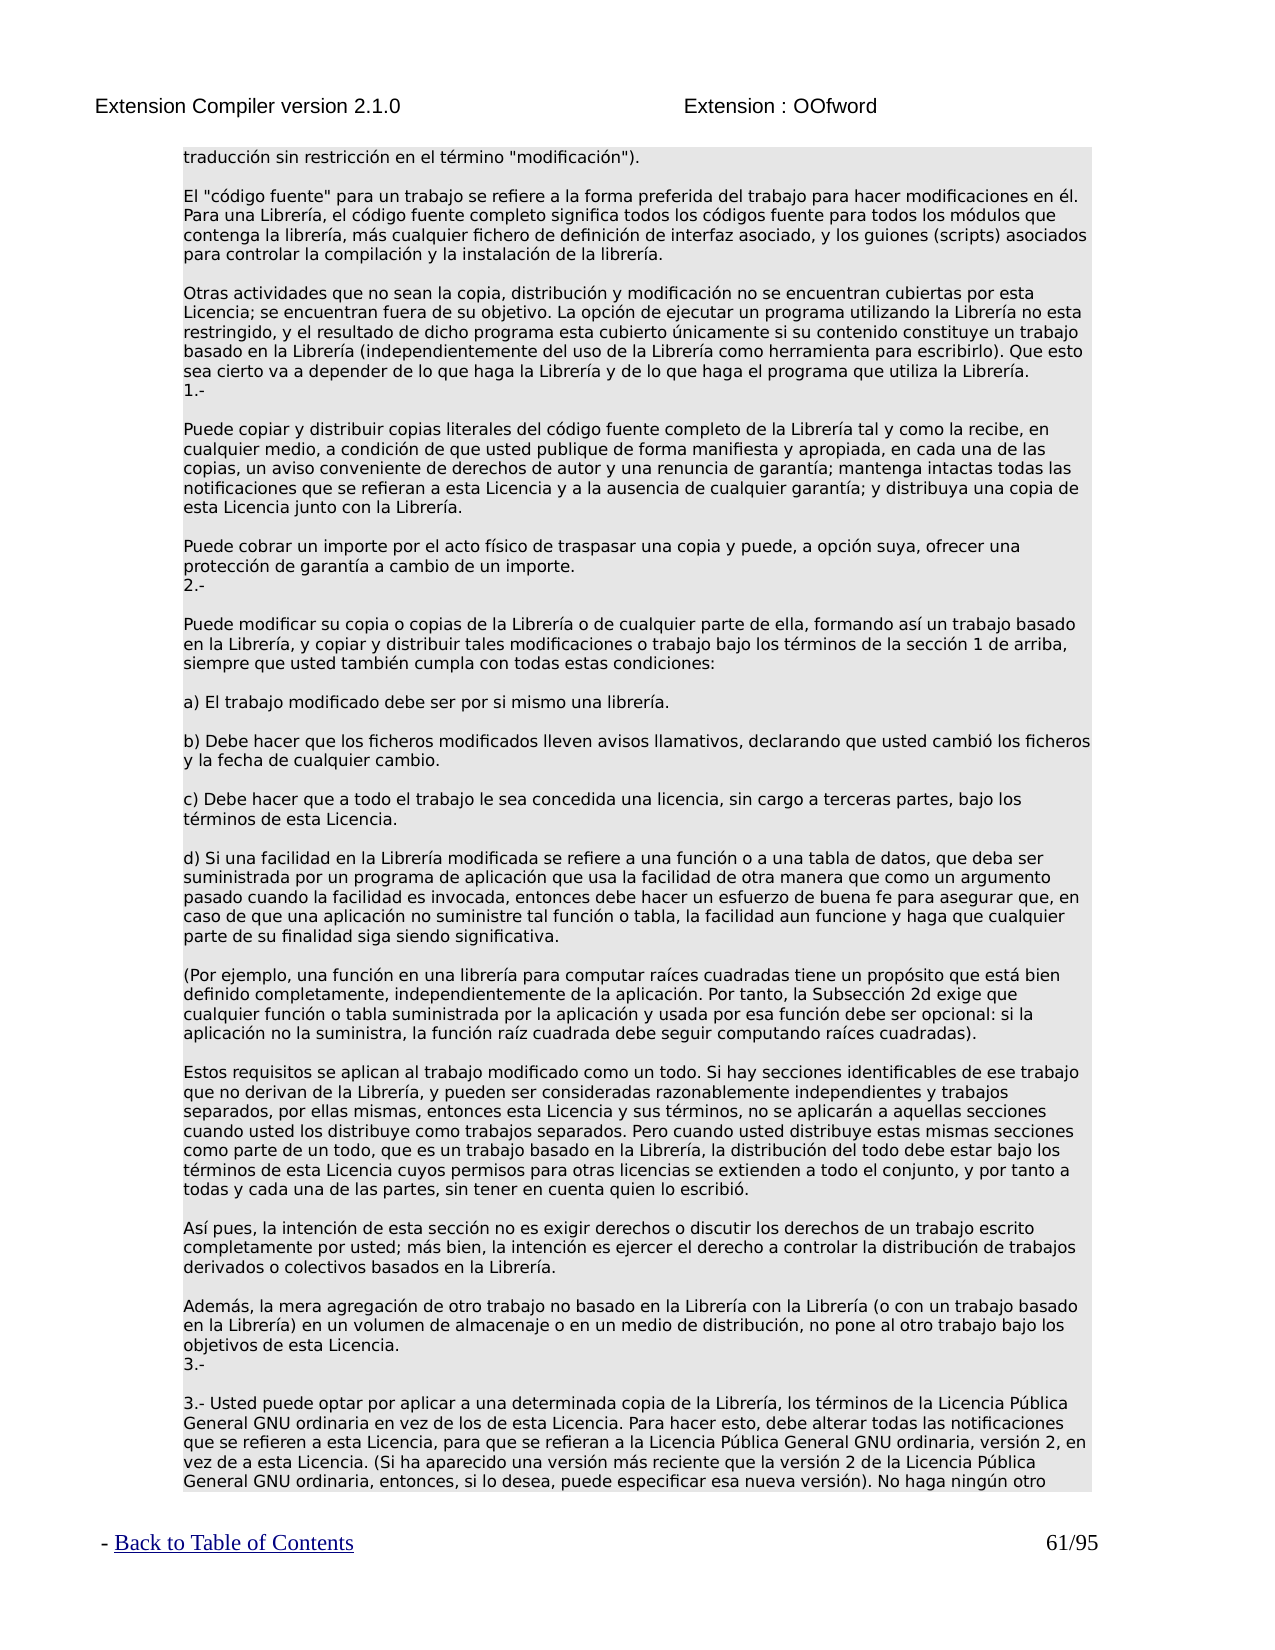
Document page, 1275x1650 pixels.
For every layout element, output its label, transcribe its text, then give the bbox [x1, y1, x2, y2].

text Puede cobrar un importe por el acto físico de traspasar una copia y puede, a opción suya, ofrecer una protección de garantía a cambio de un importe. [183, 537, 1092, 576]
text Estos requisitos se aplican al trabajo modificado como un todo. Si hay secciones identificables de ese trabajo que no derivan de la Librería, y pueden ser consideradas razonablemente independientes y trabajos separados, por ellas mismas, entonces esta Licencia y sus términos, no se aplicarán a aquellas secciones cuando usted los distribuye como trabajos separados. Pero cuando usted distribuye estas mismas secciones como parte de un todo, que es un trabajo basado en la Librería, la distribución del todo debe estar bajo los términos de esta Licencia cuyos permisos para otras licencias se extienden a todo el conjunto, y por tanto a todas y cada una de las partes, sin tener en cuenta quien lo escribió. [183, 1063, 1092, 1199]
text traducción sin restricción en el término "modificación"). [183, 147, 1092, 167]
text d) Si una facilidad en la Librería modificada se refiere a una función o a una tabla de datos, que deba ser suministrada por un programa de aplicación que usa la facilidad de otra manera que como un argumento pasado cuando la facilidad es invocada, entonces debe hacer un esfuerzo de buena fe para asegurar que, en caso de que una aplicación no suministre tal función o tabla, la facilidad aun funcione y haga que cualquier parte de su finalidad siga siendo significativa. [183, 849, 1092, 946]
text Otras actividades que no sean la copia, distribución y modificación no se encuentran cubiertas por esta Licencia; se encuentran fuera de su objetivo. La opción de ejecutar un programa utilizando la Librería no esta restringido, y el resultado de dicho programa esta cubierto únicamente si su contenido constituye un trabajo basado en la Librería (independientemente del uso de la Librería como herramienta para escribirlo). Que esto sea cierto va a depender de lo que haga la Librería y de lo que haga el programa que utiliza la Librería. [183, 284, 1092, 381]
text Además, la mera agregación de otro trabajo no basado en la Librería con la Librería (o con un trabajo basado en la Librería) en un volumen de almacenaje o en un medio de distribución, no pone al otro trabajo bajo los objetivos de esta Licencia. [183, 1297, 1092, 1355]
text 2.- [183, 576, 1092, 596]
text 3.- Usted puede optar por aplicar a una determinada copia de la Librería, los términos de la Licencia Pública General GNU ordinaria en vez de los de esta Licencia. Para hacer esto, debe alterar todas las notificaciones que se refieren a esta Licencia, para que se refieran a la Licencia Pública General GNU ordinaria, versión 2, en vez de a esta Licencia. (Si ha aparecido una versión más reciente que la versión 2 de la Licencia Pública General GNU ordinaria, entonces, si lo desea, puede especificar esa nueva versión). No haga ningún otro [183, 1394, 1092, 1492]
text b) Debe hacer que los ficheros modificados lleven avisos llamativos, declarando que usted cambió los ficheros y la fecha de cualquier cambio. [183, 732, 1092, 771]
text c) Debe hacer que a todo el trabajo le sea concedida una licencia, sin cargo a terceras partes, bajo los términos de esta Licencia. [183, 790, 1092, 829]
text (Por ejemplo, una función en una librería para computar raíces cuadradas tiene un propósito que está bien definido completamente, independientemente de la aplicación. Por tanto, la Subsección 2d exige que cualquier función o tabla suministrada por la aplicación y usada por esa función debe ser opcional: si la aplicación no la suministra, la función raíz cuadrada debe seguir computando raíces cuadradas). [183, 966, 1092, 1043]
text Puede modificar su copia o copias de la Librería o de cualquier parte de ella, formando así un trabajo basado en la Librería, y copiar y distribuir tales modificaciones o trabajo bajo los términos de la sección 1 de arriba, siempre que usted también cumpla con todas estas condiciones: [183, 615, 1092, 673]
text El "código fuente" para un trabajo se refiere a la forma preferida del trabajo para hacer modificaciones en él. Para una Librería, el código fuente completo significa todos los códigos fuente para todos los módulos que contenga la librería, más cualquier fichero de definición de interfaz asociado, y los guiones (scripts) asociados para controlar la compilación y la instalación de la librería. [183, 186, 1092, 264]
text 1.- [183, 381, 1092, 401]
text a) El trabajo modificado debe ser por si mismo una librería. [183, 693, 1092, 712]
text Puede copiar y distribuir copias literales del código fuente completo de la Librería tal y como la recibe, en cualquier medio, a condición de que usted publique de forma manifiesta y apropiada, en cada una de las copias, un aviso conveniente de derechos de autor y una renuncia de garantía; mantenga intactas todas las notificaciones que se refieran a esta Licencia y a la ausencia de cualquier garantía; y distribuya una copia de esta Licencia junto con la Librería. [183, 420, 1092, 518]
text 3.- [183, 1355, 1092, 1375]
text Así pues, la intención de esta sección no es exigir derechos o discutir los derechos de un trabajo escrito completamente por usted; más bien, la intención es ejercer el derecho a controlar la distribución de trabajos derivados o colectivos basados en la Librería. [183, 1219, 1092, 1277]
